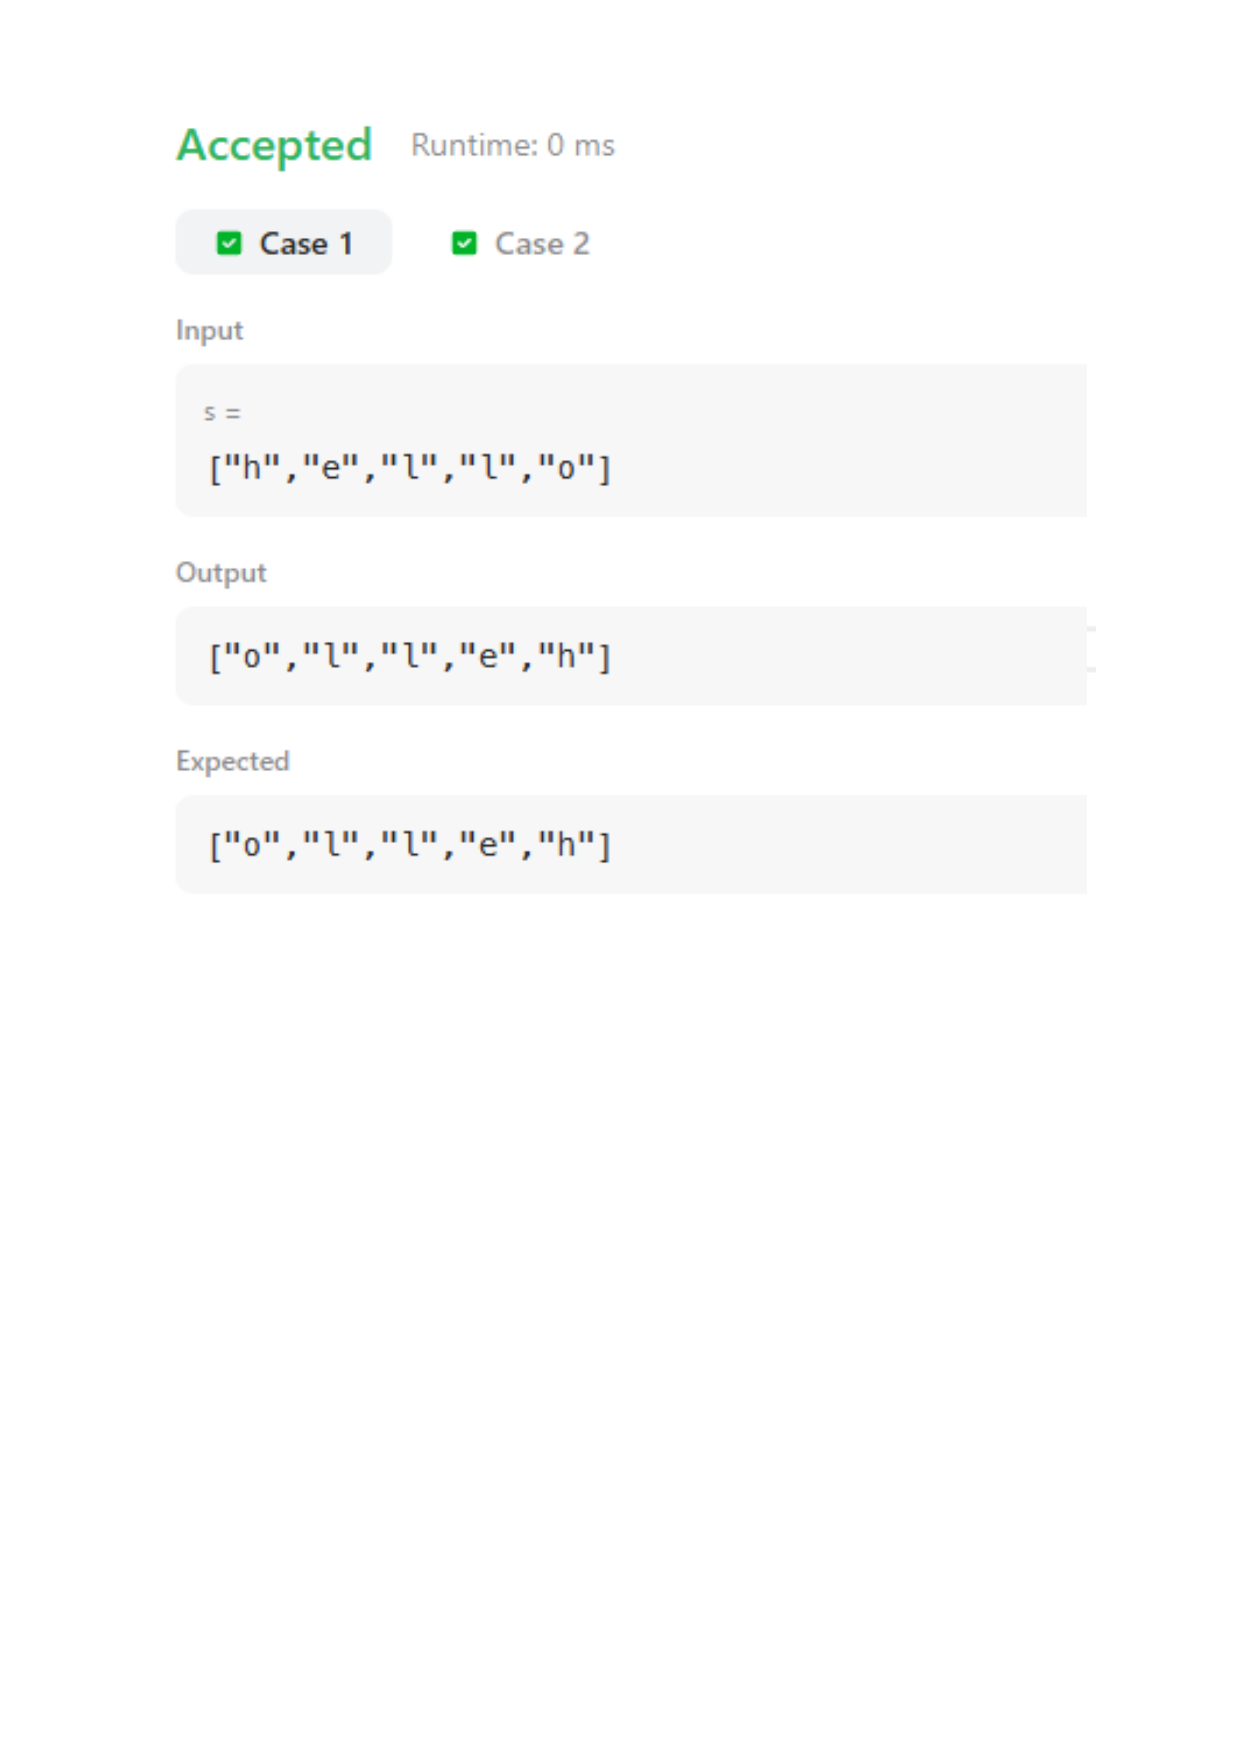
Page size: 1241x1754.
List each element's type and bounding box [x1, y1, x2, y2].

picture [144, 118, 1097, 1000]
